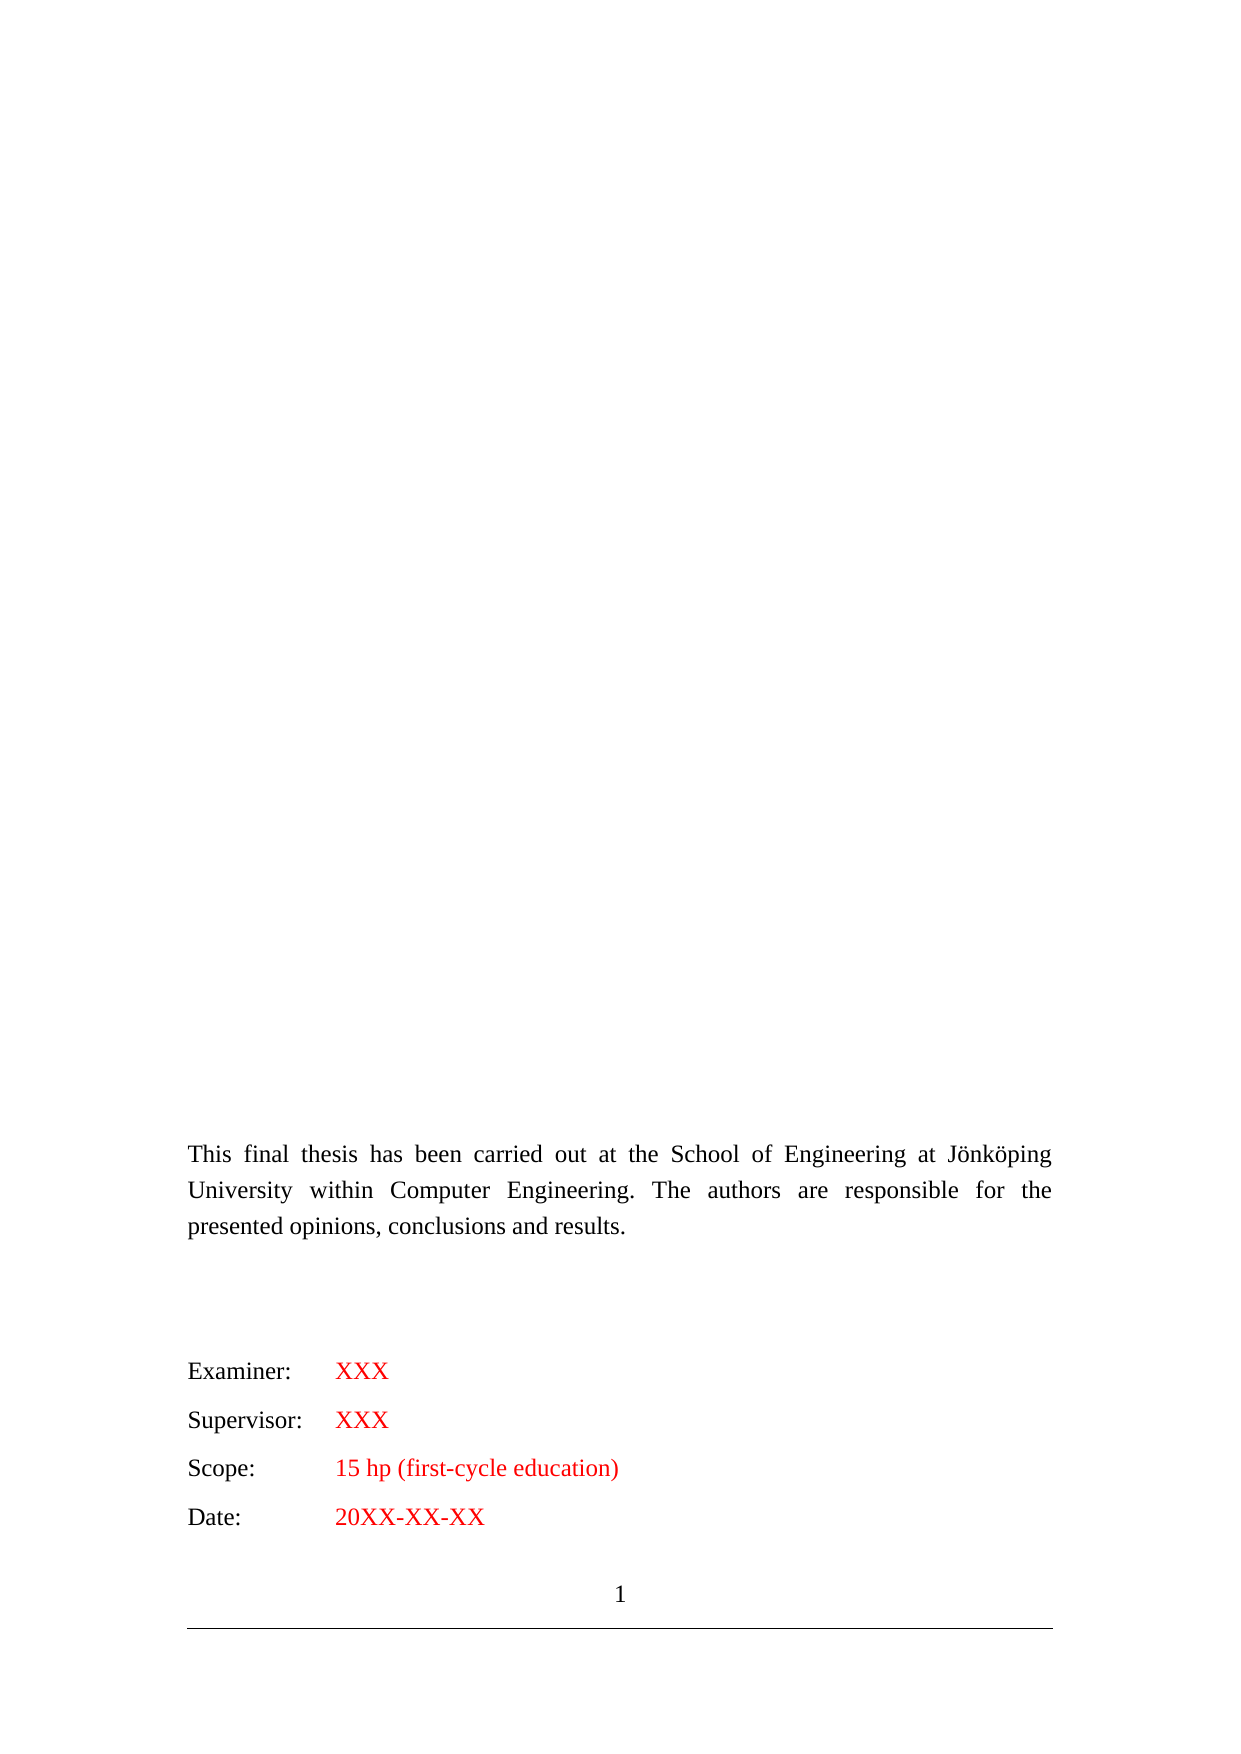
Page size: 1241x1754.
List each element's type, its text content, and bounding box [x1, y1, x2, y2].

text Scope: 15 hp (first-cycle education) [187, 1453, 1053, 1482]
text Supervisor: XXX [187, 1405, 1053, 1433]
text Date: 20XX-XX-XX [187, 1502, 1053, 1530]
text Examiner: XXX [187, 1356, 1053, 1385]
text This final thesis has been carried out at the School of Engineering at Jönköping University within Computer Engineering. The authors are responsible for the presented opinions, conclusions and results. [187, 1139, 1053, 1240]
